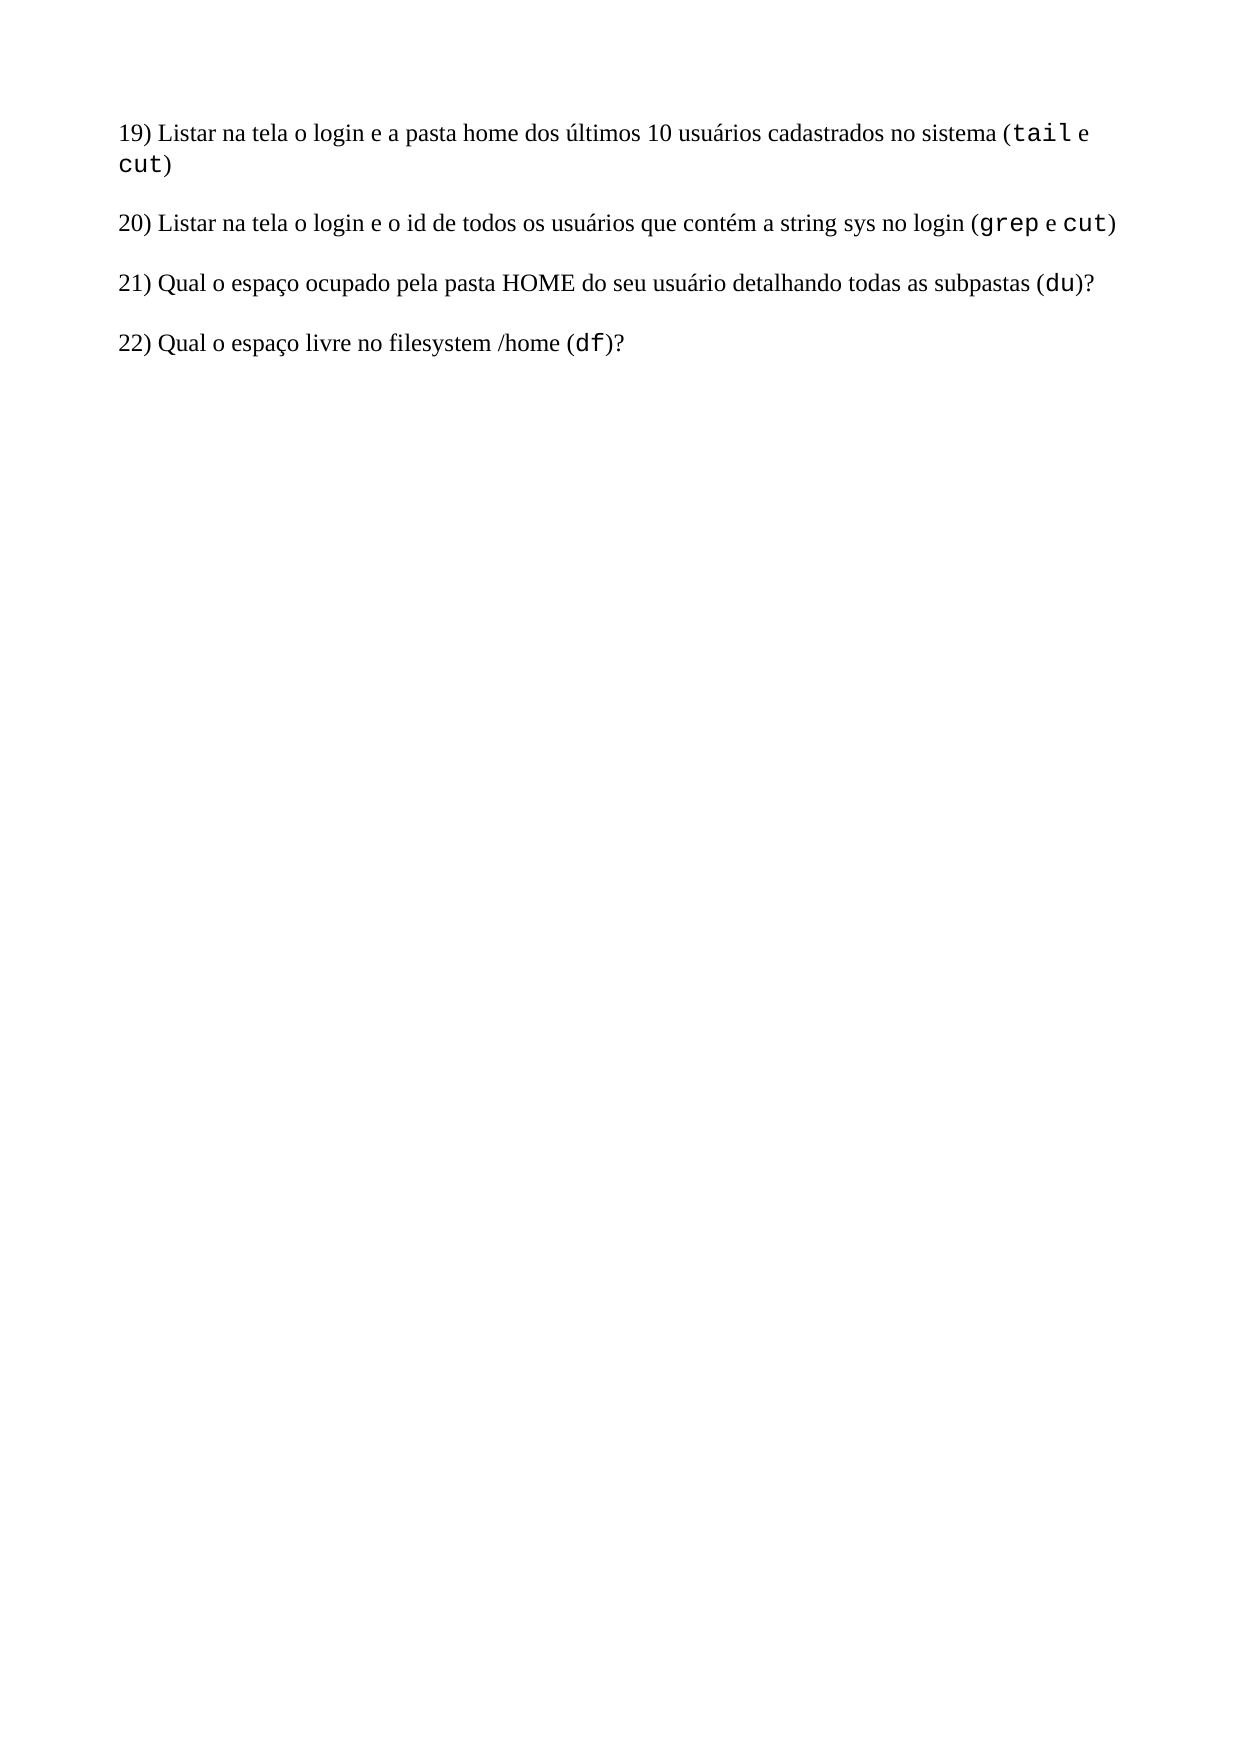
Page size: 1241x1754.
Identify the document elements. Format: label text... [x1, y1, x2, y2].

text 22) Qual o espaço livre no filesystem /home (df)? [118, 328, 1122, 358]
text 21) Qual o espaço ocupado pela pasta HOME do seu usuário detalhando todas as subpastas (du)? [118, 268, 1122, 299]
text 19) Listar na tela o login e a pasta home dos últimos 10 usuários cadastrados no sistema (tail e cut) [118, 118, 1122, 180]
text 20) Listar na tela o login e o id de todos os usuários que contém a string sys no login (grep e cut) [118, 208, 1122, 239]
